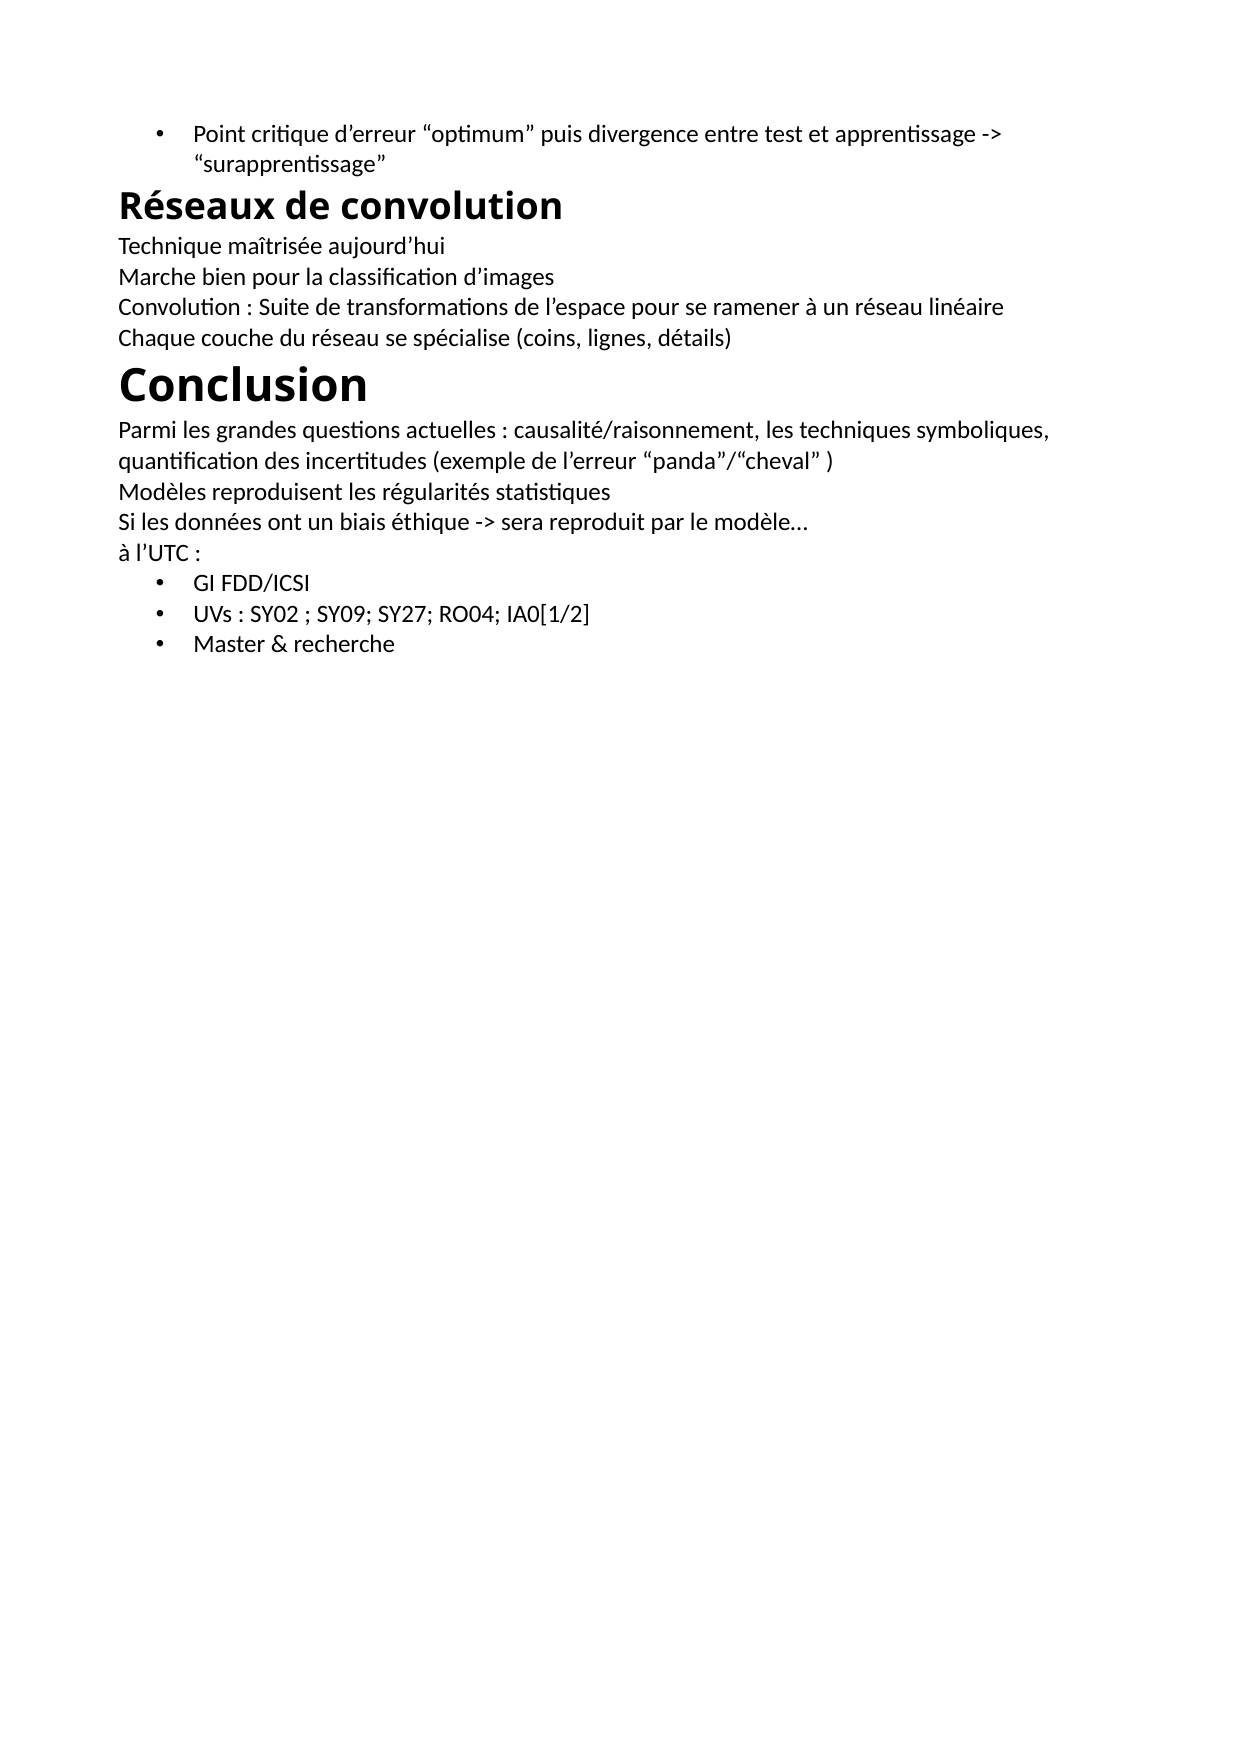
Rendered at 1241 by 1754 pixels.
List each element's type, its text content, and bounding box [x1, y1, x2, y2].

text Modèles reproduisent les régularités statistiques [118, 476, 1122, 506]
list Master & recherche [156, 628, 1122, 659]
text Parmi les grandes questions actuelles : causalité/raisonnement, les techniques symboliques, quantification des incertitudes (exemple de l’erreur “panda”/“cheval” ) [118, 415, 1122, 476]
list UVs : SY02 ; SY09; SY27; RO04; IA0[1/2] [156, 598, 1122, 628]
text Marche bien pour la classification d’images [118, 261, 1122, 291]
text Si les données ont un biais éthique -> sera reproduit par le modèle… [118, 506, 1122, 537]
subtitle Réseaux de convolution [118, 179, 1122, 230]
text Chaque couche du réseau se spécialise (coins, lignes, détails) [118, 322, 1122, 352]
text à l’UTC : [118, 537, 1122, 567]
list GI FDD/ICSI [156, 567, 1122, 598]
text Technique maîtrisée aujourd’hui [118, 230, 1122, 261]
subtitle Conclusion [118, 352, 1122, 415]
text Convolution : Suite de transformations de l’espace pour se ramener à un réseau linéaire [118, 291, 1122, 322]
list Point critique d’erreur “optimum” puis divergence entre test et apprentissage -> “surapprentissage” [156, 118, 1122, 179]
